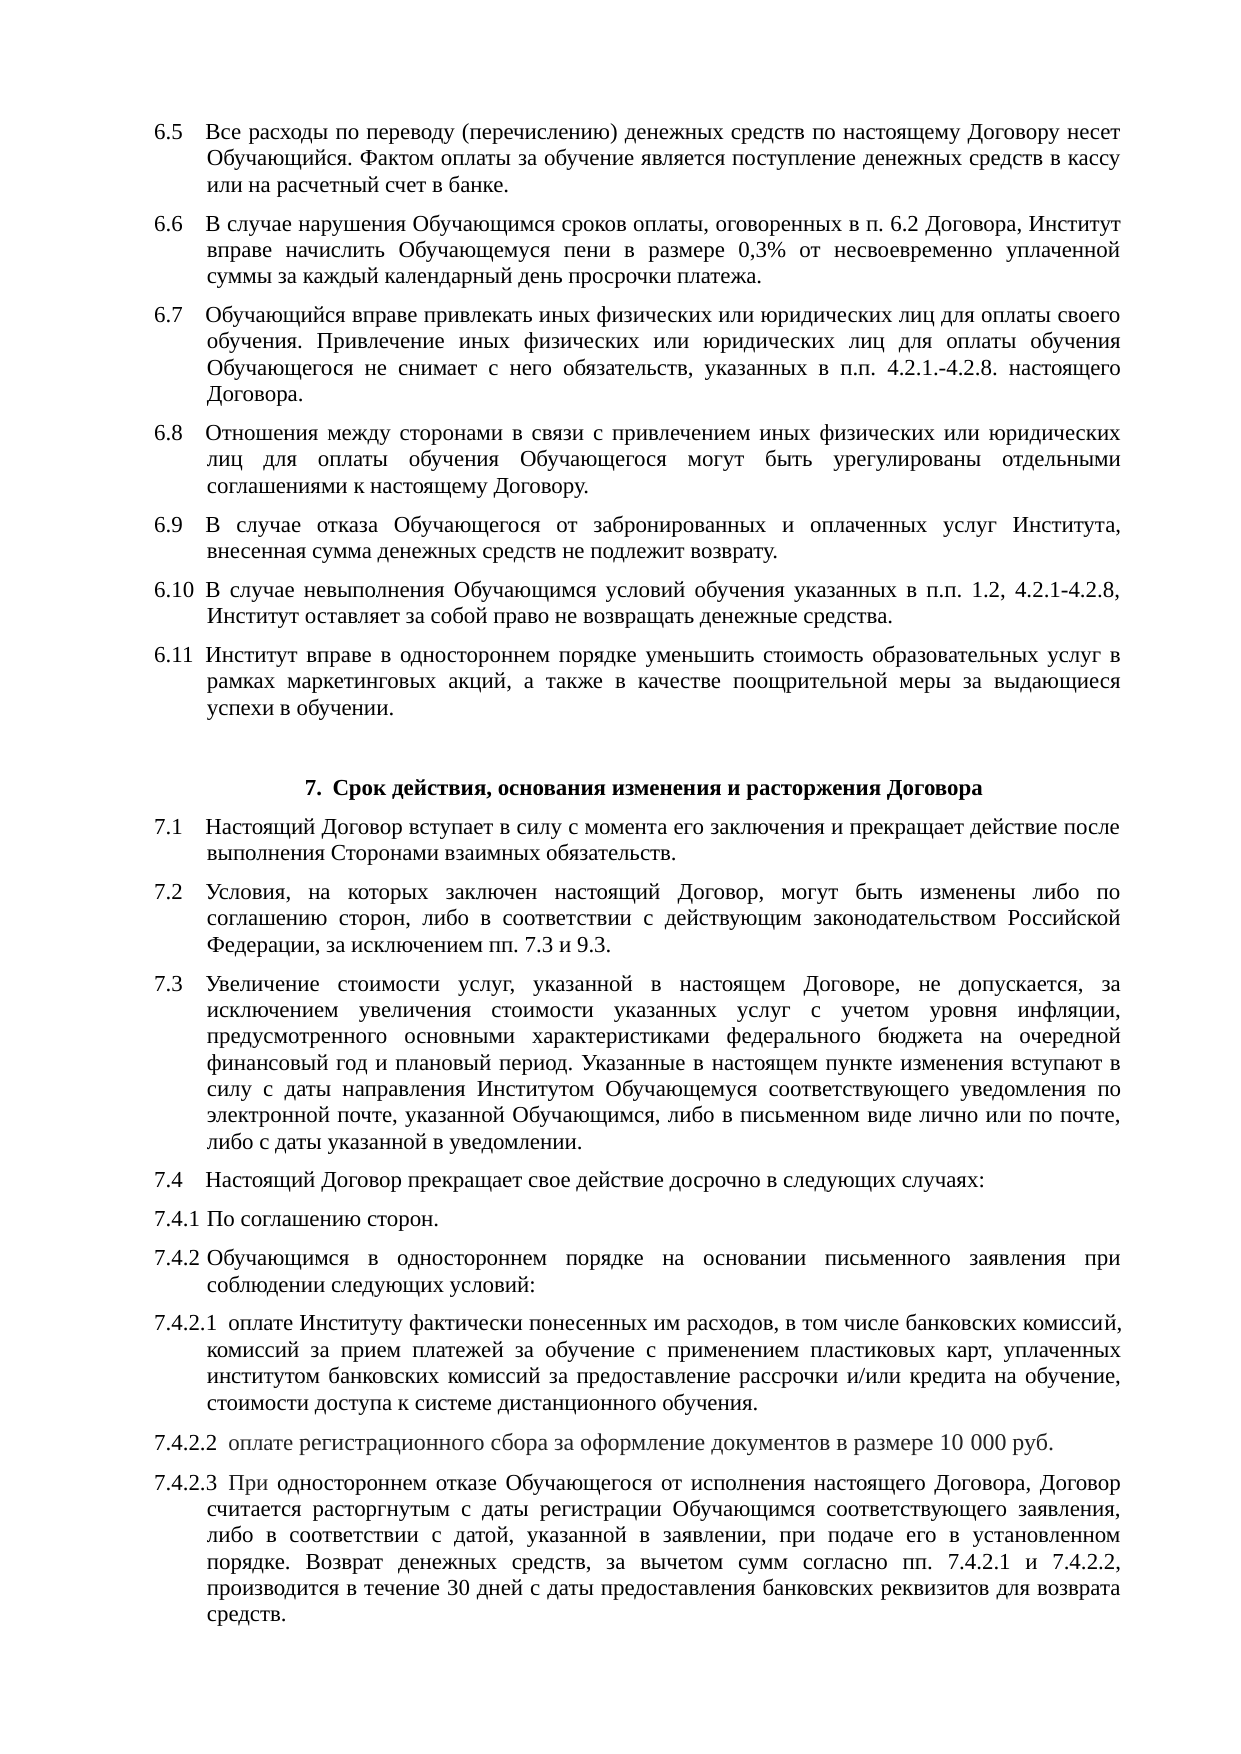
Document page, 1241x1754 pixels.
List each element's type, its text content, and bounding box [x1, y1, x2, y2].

list Условия, на которых заключен настоящий Договор, могут быть изменены либо по соглашению сторон, либо в соответствии с действующим законодательством Российской Федерации, за исключением пп. 7.3 и 9.3. [148, 878, 1122, 957]
list Обучающийся вправе привлекать иных физических или юридических лиц для оплаты своего обучения. Привлечение иных физических или юридических лиц для оплаты обучения Обучающегося не снимает с него обязательств, указанных в п.п. 4.2.1.-4.2.8. настоящего Договора. [148, 301, 1122, 407]
list оплате регистрационного сбора за оформление документов в размере 10 000 руб. [148, 1427, 1122, 1456]
list Настоящий Договор вступает в силу с момента его заключения и прекращает действие после выполнения Сторонами взаимных обязательств. [148, 813, 1122, 866]
list Все расходы по переводу (перечислению) денежных средств по настоящему Договору несет Обучающийся. Фактом оплаты за обучение является поступление денежных средств в кассу или на расчетный счет в банке. [148, 118, 1122, 197]
list Срок действия, основания изменения и расторжения Договора [118, 774, 1122, 800]
list оплате Институту фактически понесенных им расходов, в том числе банковских комиссий, комиссий за прием платежей за обучение с применением пластиковых карт, уплаченных институтом банковских комиссий за предоставление рассрочки и/или кредита на обучение, стоимости доступа к системе дистанционного обучения. [148, 1309, 1122, 1415]
list При одностороннем отказе Обучающегося от исполнения настоящего Договора, Договор считается расторгнутым с даты регистрации Обучающимся соответствующего заявления, либо в соответствии с датой, указанной в заявлении, при подаче его в установленном порядке. Возврат денежных средств, за вычетом сумм согласно пп. 7.4.2.1 и 7.4.2.2, производится в течение 30 дней с даты предоставления банковских реквизитов для возврата средств. [148, 1469, 1122, 1627]
list В случае нарушения Обучающимся сроков оплаты, оговоренных в п. 6.2 Договора, Институт вправе начислить Обучающемуся пени в размере 0,3% от несвоевременно уплаченной суммы за каждый календарный день просрочки платежа. [148, 210, 1122, 289]
list В случае невыполнения Обучающимся условий обучения указанных в п.п. 1.2, 4.2.1-4.2.8, Институт оставляет за собой право не возвращать денежные средства. [148, 576, 1122, 629]
list В случае отказа Обучающегося от забронированных и оплаченных услуг Института, внесенная сумма денежных средств не подлежит возврату. [148, 511, 1122, 563]
list По соглашению сторон. [148, 1205, 1122, 1232]
list Институт вправе в одностороннем порядке уменьшить стоимость образовательных услуг в рамках маркетинговых акций, а также в качестве поощрительной меры за выдающиеся успехи в обучении. [148, 641, 1122, 720]
list Обучающимся в одностороннем порядке на основании письменного заявления при соблюдении следующих условий: [148, 1244, 1122, 1297]
list Настоящий Договор прекращает свое действие досрочно в следующих случаях: [148, 1167, 1122, 1193]
list Отношения между сторонами в связи с привлечением иных физических или юридических лиц для оплаты обучения Обучающегося могут быть урегулированы отдельными соглашениями к настоящему Договору. [148, 419, 1122, 498]
list Увеличение стоимости услуг, указанной в настоящем Договоре, не допускается, за исключением увеличения стоимости указанных услуг с учетом уровня инфляции, предусмотренного основными характеристиками федерального бюджета на очередной финансовый год и плановый период. Указанные в настоящем пункте изменения вступают в силу с даты направления Институтом Обучающемуся соответствующего уведомления по электронной почте, указанной Обучающимся, либо в письменном виде лично или по почте, либо с даты указанной в уведомлении. [148, 969, 1122, 1154]
